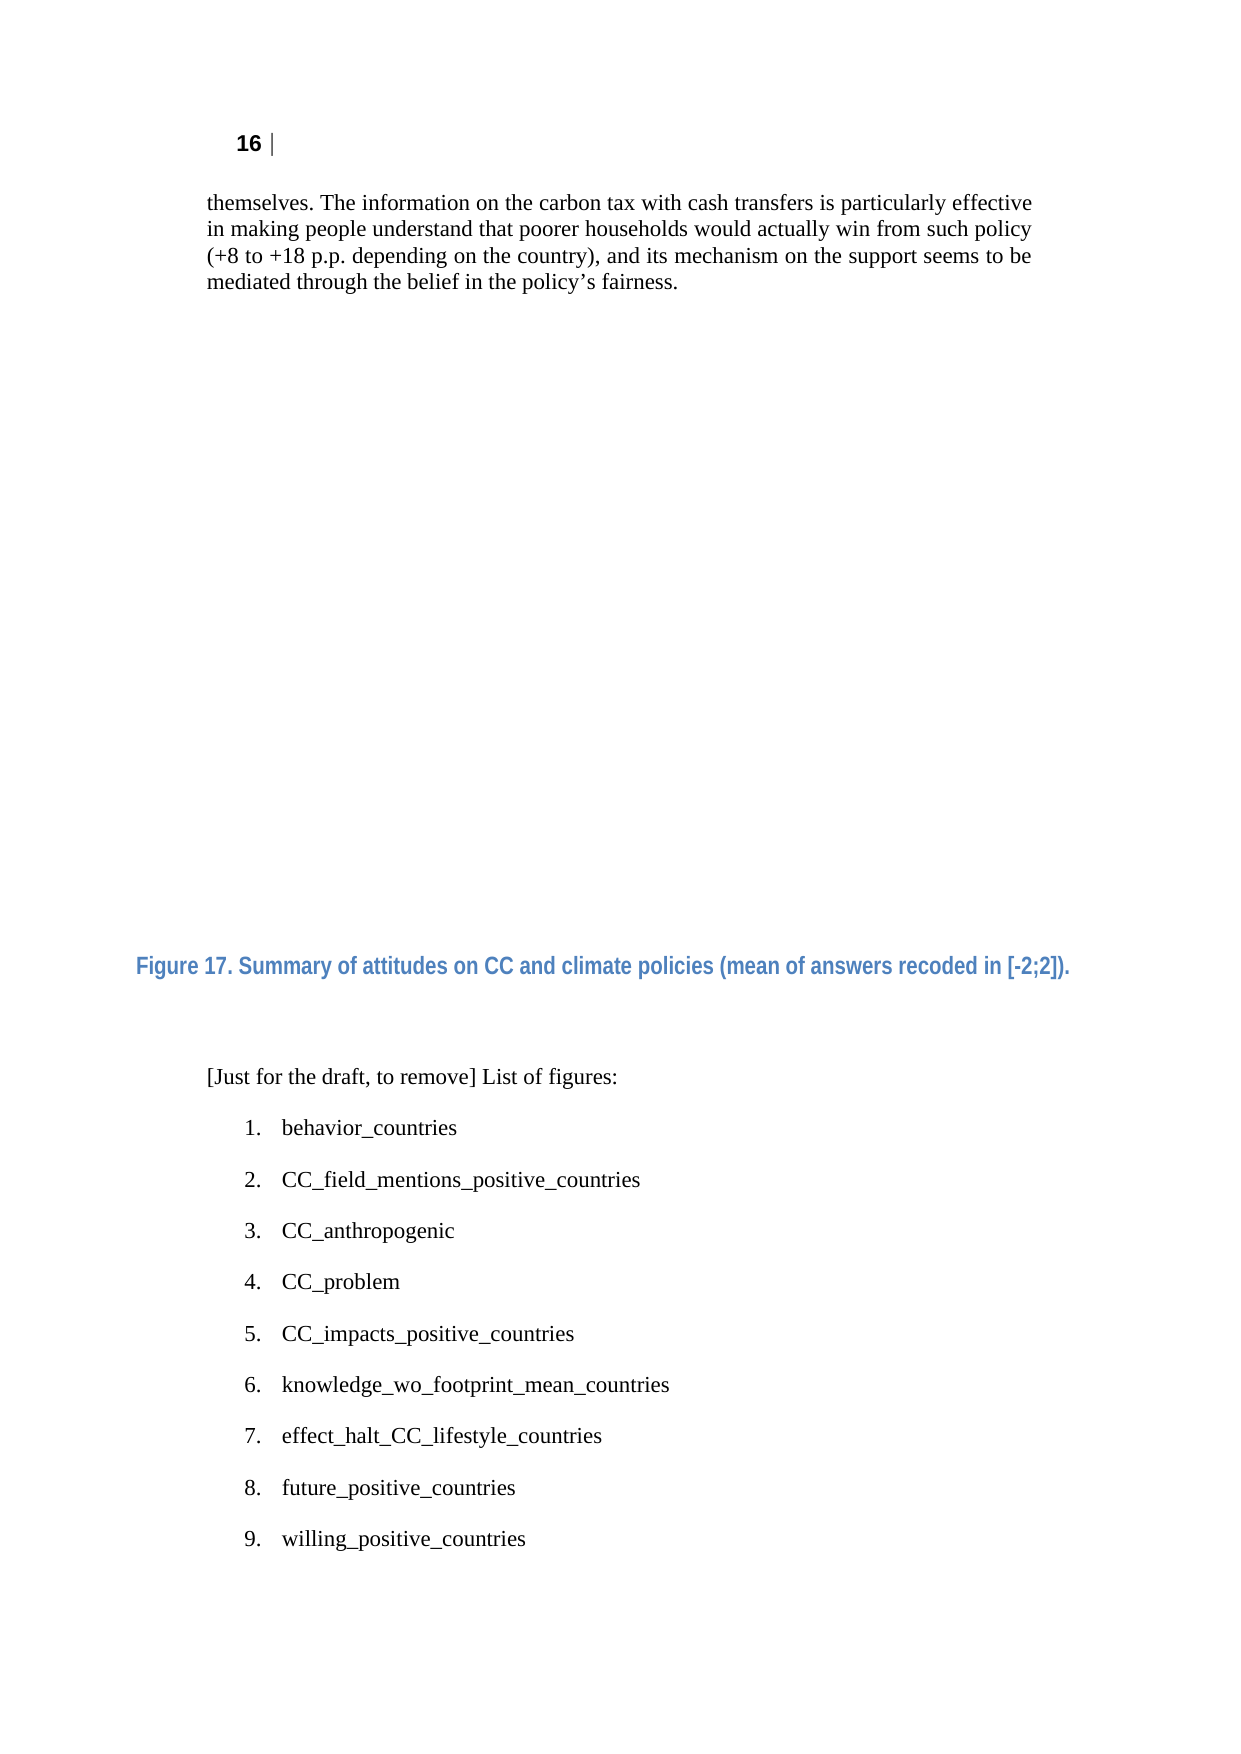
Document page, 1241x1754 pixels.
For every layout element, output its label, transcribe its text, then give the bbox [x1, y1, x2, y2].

list effect_halt_CC_lifestyle_countries [244, 1422, 1104, 1449]
list CC_impacts_positive_countries [244, 1320, 1104, 1346]
text [Just for the draft, to remove] List of figures: [207, 1063, 1033, 1089]
list knowledge_wo_footprint_mean_countries [244, 1371, 1104, 1397]
list CC_anthropogenic [244, 1217, 1104, 1243]
list CC_field_mentions_positive_countries [244, 1166, 1104, 1192]
text themselves. The information on the carbon tax with cash transfers is particularly effective in making people understand that poorer households would actually win from such policy (+8 to +18 p.p. depending on the country), and its mechanism on the support seems to be mediated through the belief in the policy’s fairness. [207, 189, 1033, 294]
list willing_positive_countries [244, 1525, 1104, 1552]
text Figure 17. Summary of attitudes on CC and climate policies (mean of answers recoded in [-2;2]). [136, 951, 1104, 980]
list future_positive_countries [244, 1474, 1104, 1500]
list CC_problem [244, 1268, 1104, 1295]
list behavior_countries [244, 1114, 1104, 1141]
